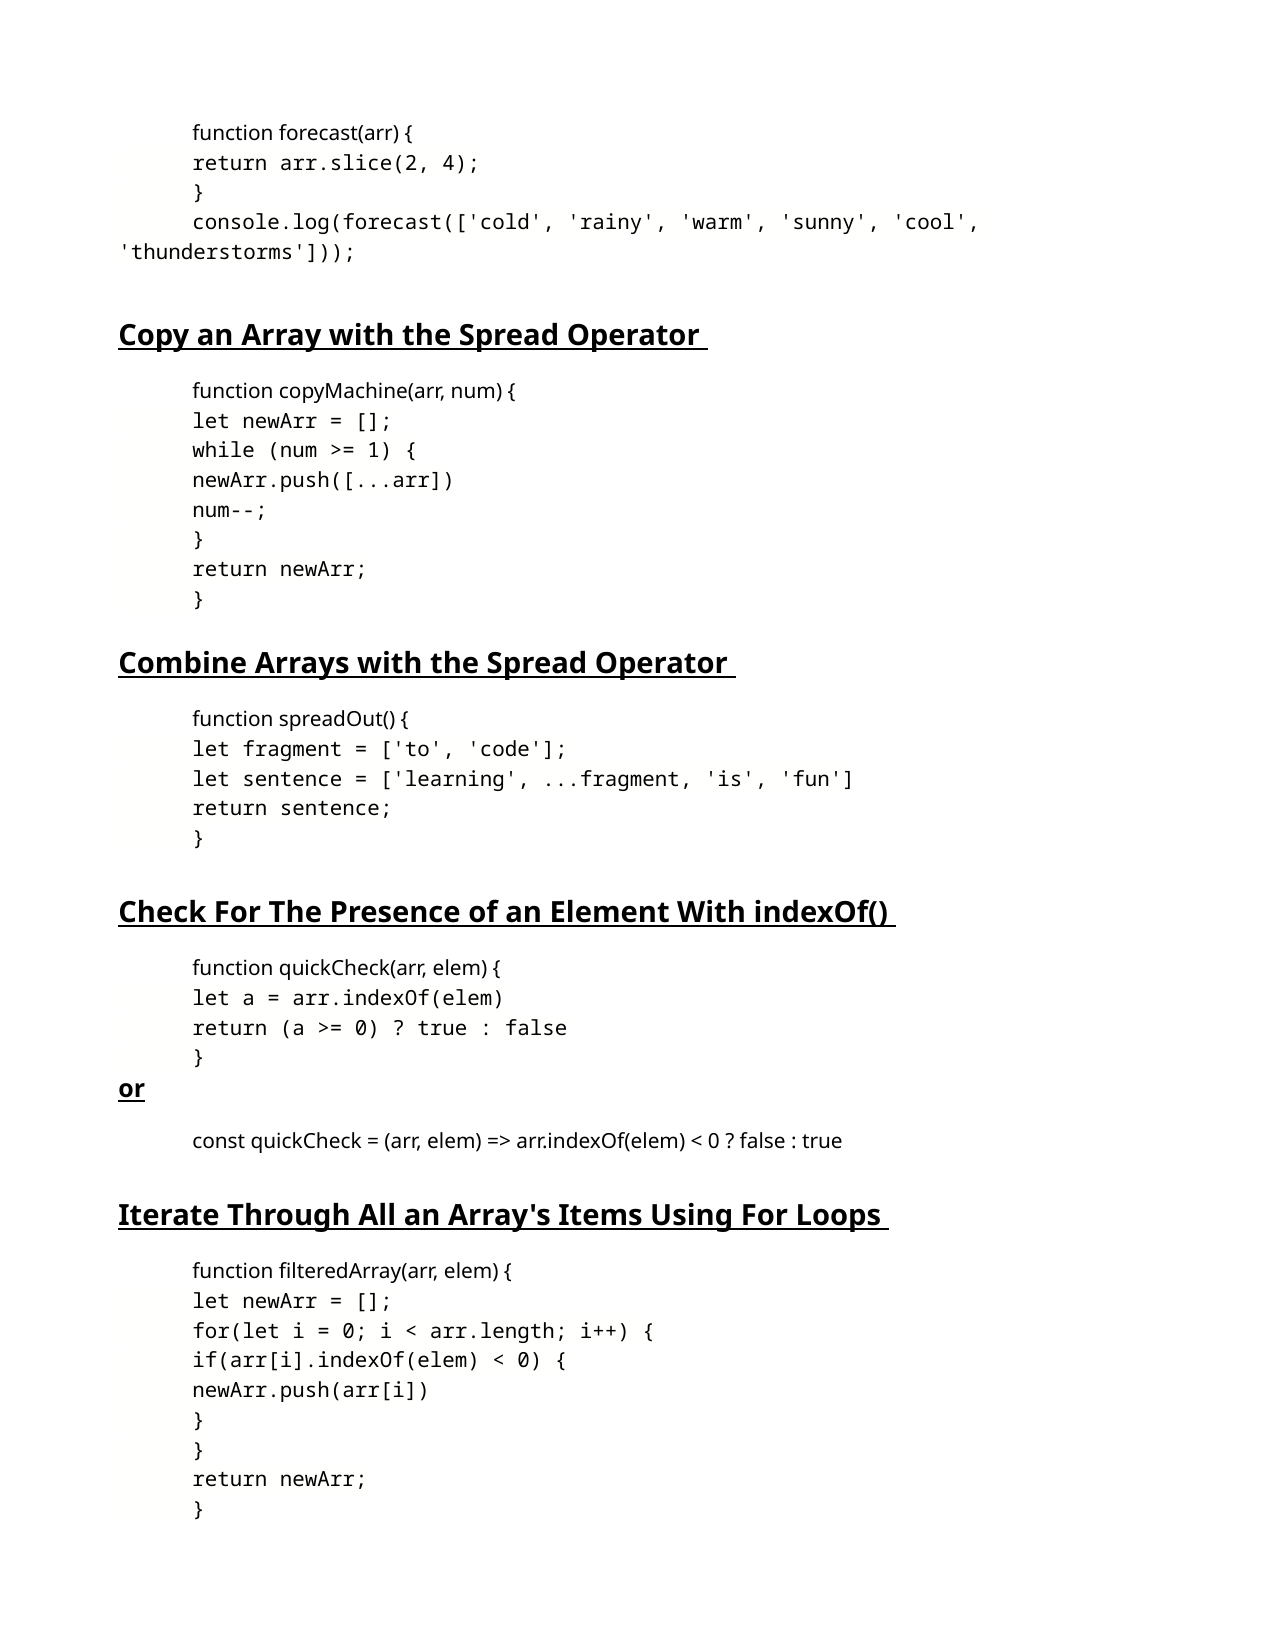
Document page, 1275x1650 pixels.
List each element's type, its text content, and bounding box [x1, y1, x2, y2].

text let newArr = []; [118, 1285, 1157, 1315]
text function forecast(arr) { [118, 118, 1157, 147]
text num--; [118, 494, 1157, 523]
text return arr.slice(2, 4); [118, 147, 1157, 176]
text Iterate Through All an Array's Items Using For Loops [118, 1194, 1157, 1234]
text return newArr; [118, 1463, 1157, 1493]
text } [118, 1493, 1157, 1522]
text while (num >= 1) { [118, 434, 1157, 464]
text let sentence = ['learning', ...fragment, 'is', 'fun'] [118, 762, 1157, 792]
text function copyMachine(arr, num) { [118, 376, 1157, 404]
text return newArr; [118, 553, 1157, 583]
text Combine Arrays with the Spread Operator [118, 642, 1157, 682]
text } [118, 1433, 1157, 1463]
text Copy an Array with the Spread Operator [118, 314, 1157, 354]
text } [118, 1404, 1157, 1433]
text newArr.push([...arr]) [118, 464, 1157, 494]
text or [118, 1071, 1157, 1105]
text } [118, 583, 1157, 612]
text if(arr[i].indexOf(elem) < 0) { [118, 1344, 1157, 1374]
text let fragment = ['to', 'code']; [118, 733, 1157, 762]
text newArr.push(arr[i]) [118, 1374, 1157, 1404]
text let newArr = []; [118, 404, 1157, 434]
text } [118, 523, 1157, 553]
text const quickCheck = (arr, elem) => arr.indexOf(elem) < 0 ? false : true [118, 1126, 1157, 1155]
text return (a >= 0) ? true : false [118, 1011, 1157, 1041]
text function spreadOut() { [118, 704, 1157, 733]
text for(let i = 0; i < arr.length; i++) { [118, 1315, 1157, 1344]
text function quickCheck(arr, elem) { [118, 953, 1157, 982]
text console.log(forecast(['cold', 'rainy', 'warm', 'sunny', 'cool', 'thunderstorms'])); [118, 206, 1157, 265]
text return sentence; [118, 792, 1157, 822]
text function filteredArray(arr, elem) { [118, 1257, 1157, 1285]
text } [118, 822, 1157, 851]
text } [118, 1041, 1157, 1071]
text Check For The Presence of an Element With indexOf() [118, 891, 1157, 931]
text } [118, 176, 1157, 206]
text let a = arr.indexOf(elem) [118, 982, 1157, 1011]
